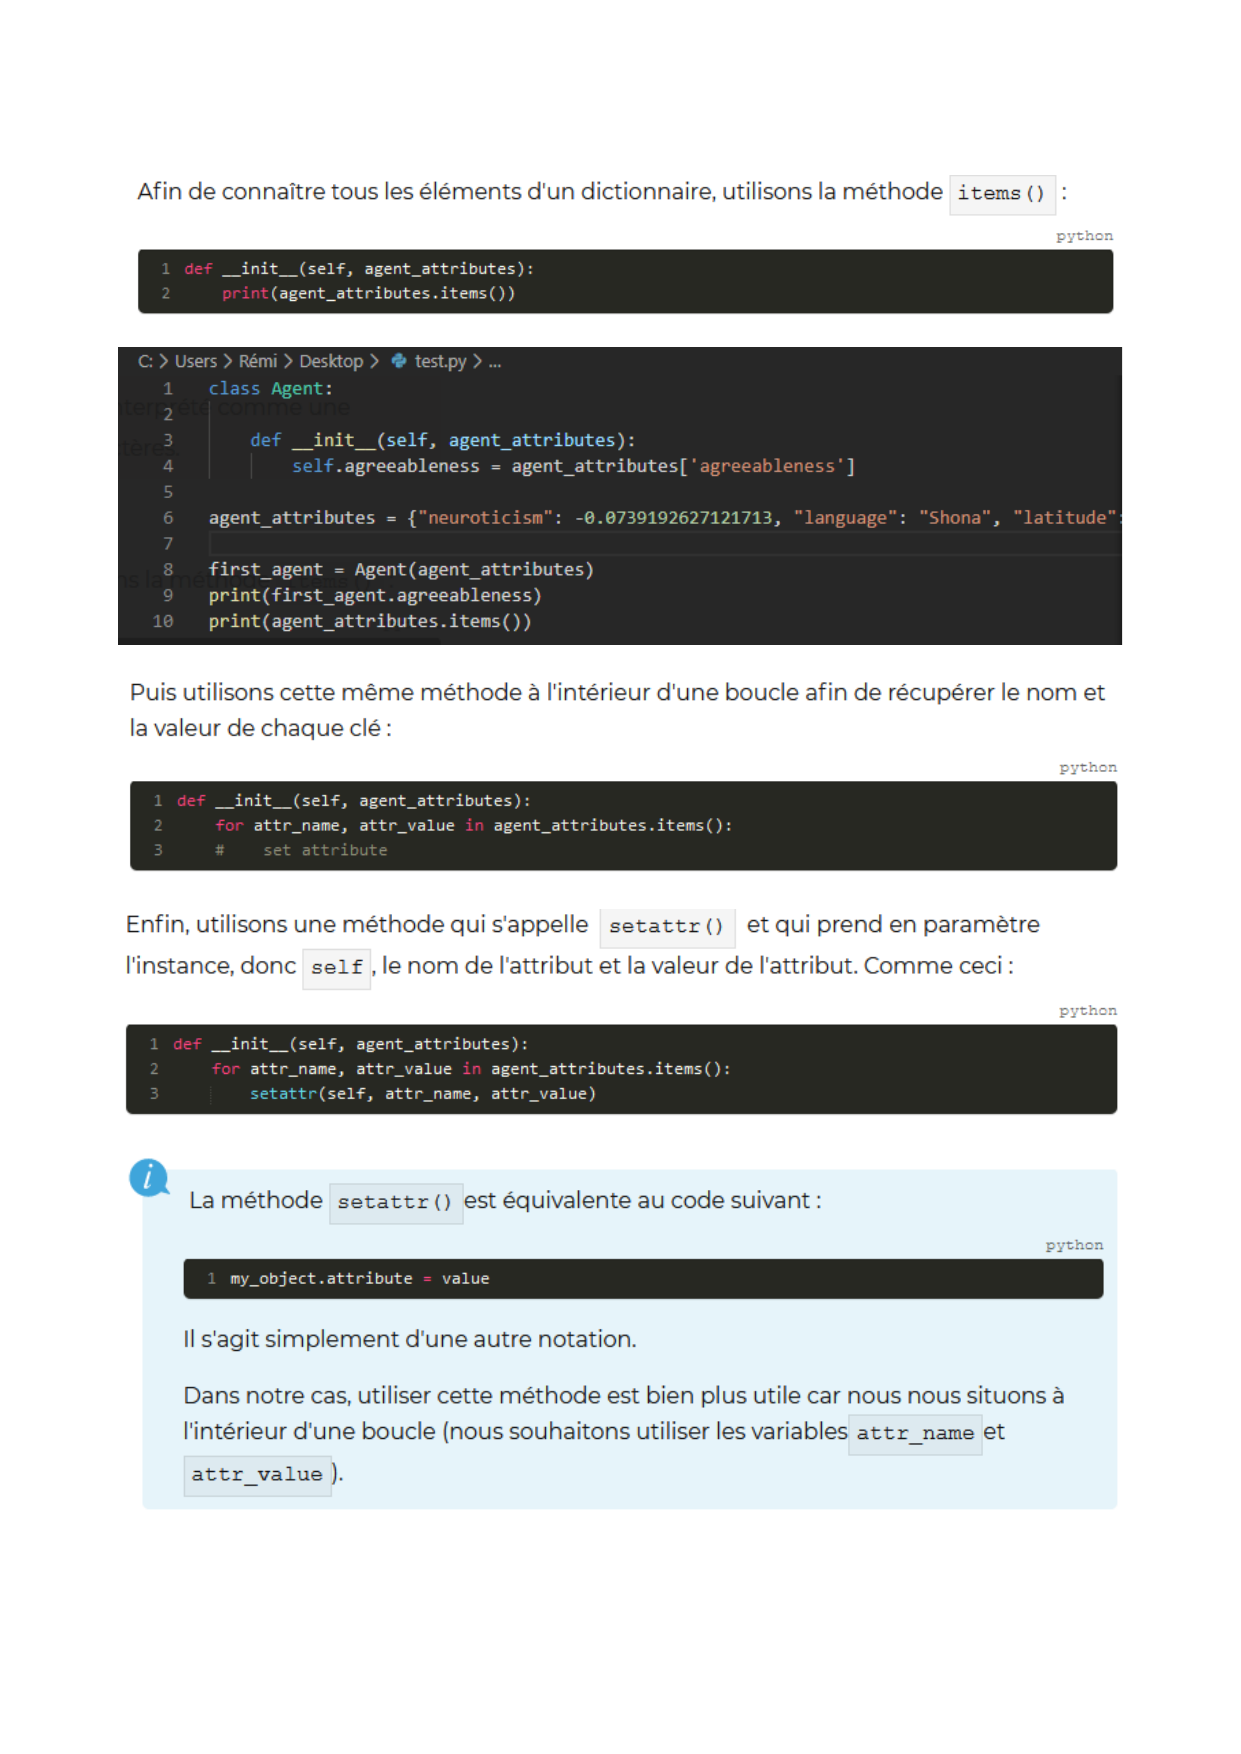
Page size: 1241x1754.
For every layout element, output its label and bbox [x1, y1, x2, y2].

picture [118, 347, 1123, 645]
picture [118, 175, 1123, 319]
picture [118, 1145, 1123, 1515]
picture [118, 909, 1123, 1117]
picture [118, 673, 1123, 883]
